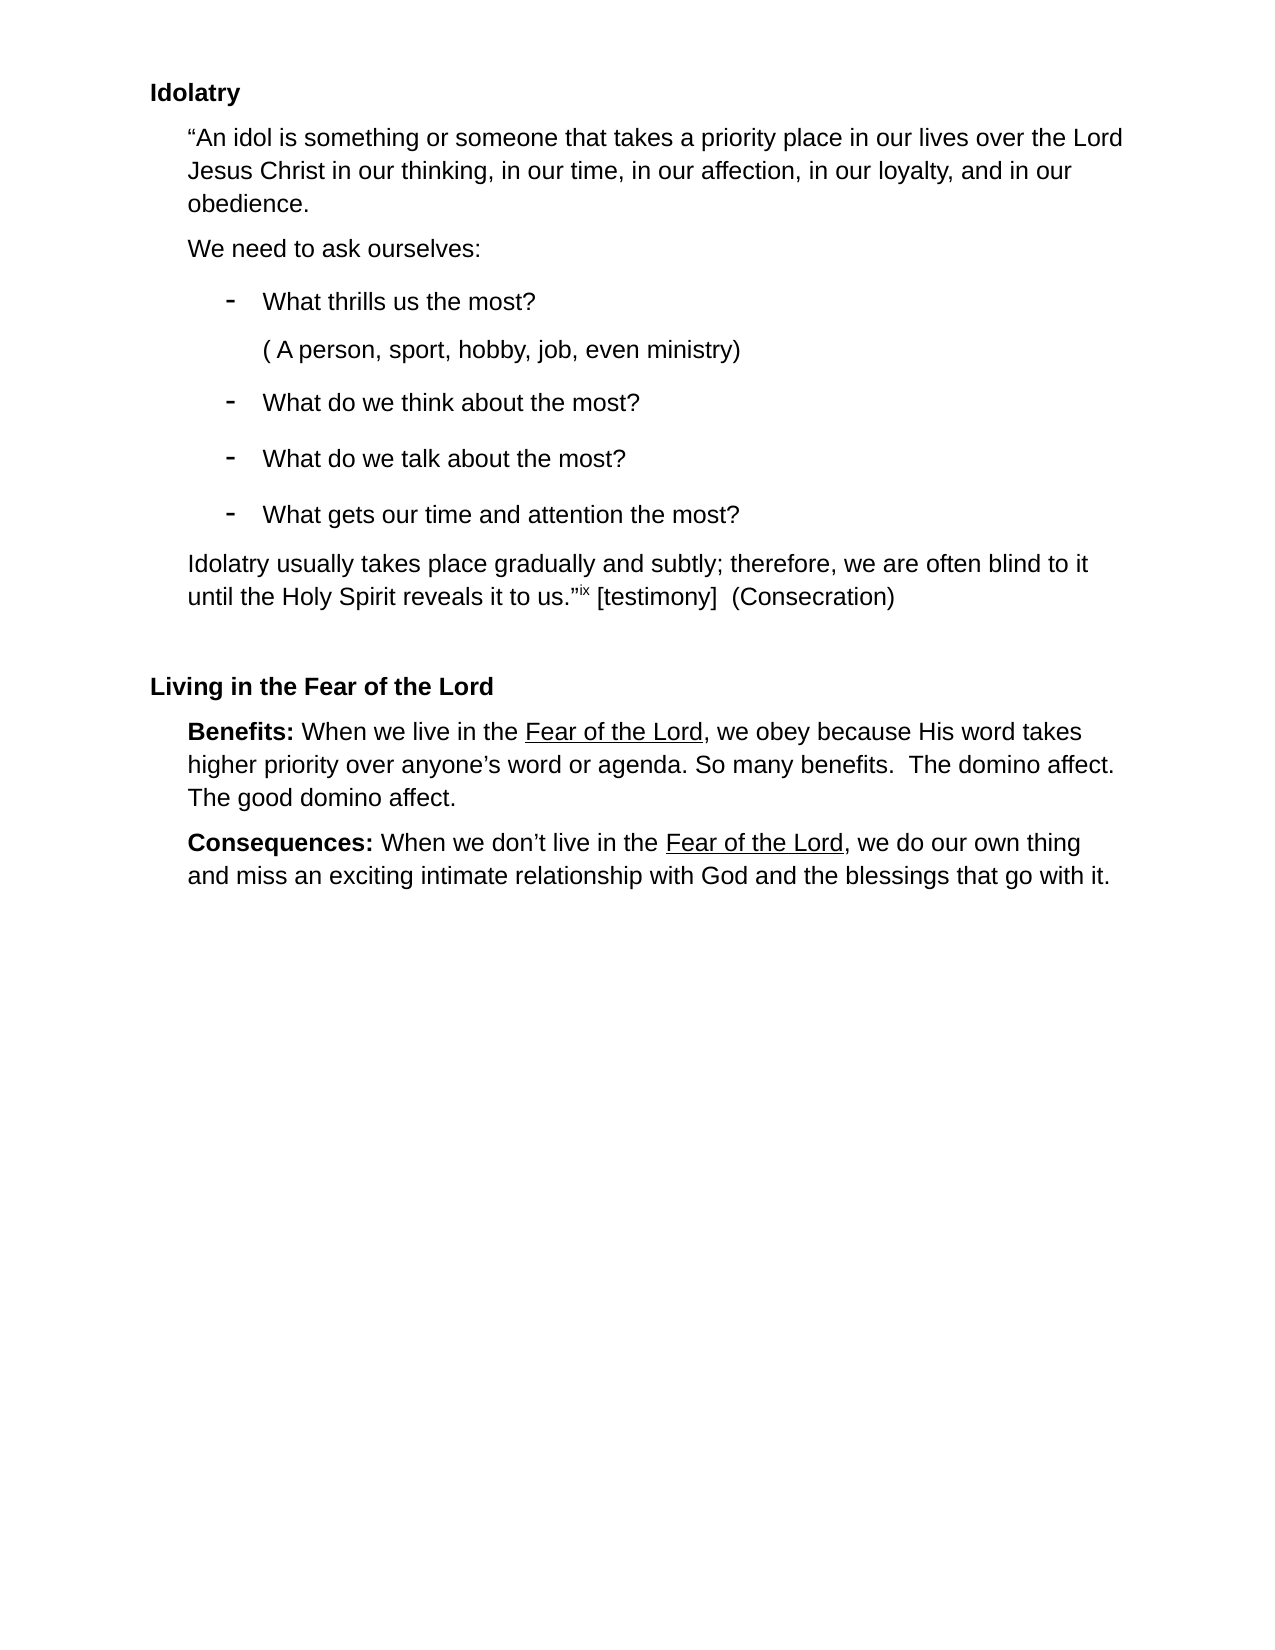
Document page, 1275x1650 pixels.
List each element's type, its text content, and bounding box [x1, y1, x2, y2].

text Benefits: When we live in the Fear of the Lord, we obey because His word takes higher priority over anyone’s word or agenda. So many benefits. The domino affect. The good domino affect. [187, 717, 1125, 811]
list What thrills us the most? [225, 279, 1125, 317]
list What do we think about the most? [225, 380, 1125, 419]
list What do we talk about the most? [225, 436, 1125, 475]
text “An idol is something or someone that takes a priority place in our lives over the Lord Jesus Christ in our thinking, in our time, in our affection, in our loyalty, and in our obedience. [187, 123, 1125, 218]
text We need to ask ourselves: [187, 234, 1125, 263]
subtitle Living in the Fear of the Lord [150, 672, 1125, 700]
text Idolatry usually takes place gradually and subtly; therefore, we are often blind to it until the Holy Spirit reveals it to us.” [testimony] (Consecration) [187, 549, 1125, 610]
text Consequences: When we don’t live in the Fear of the Lord, we do our own thing and miss an exciting intimate relationship with God and the blessings that go with it. [187, 828, 1125, 889]
subtitle Idolatry [150, 78, 1125, 107]
list What gets our time and attention the most? [225, 492, 1125, 531]
text ( A person, sport, hobby, job, even ministry) [262, 335, 1125, 364]
